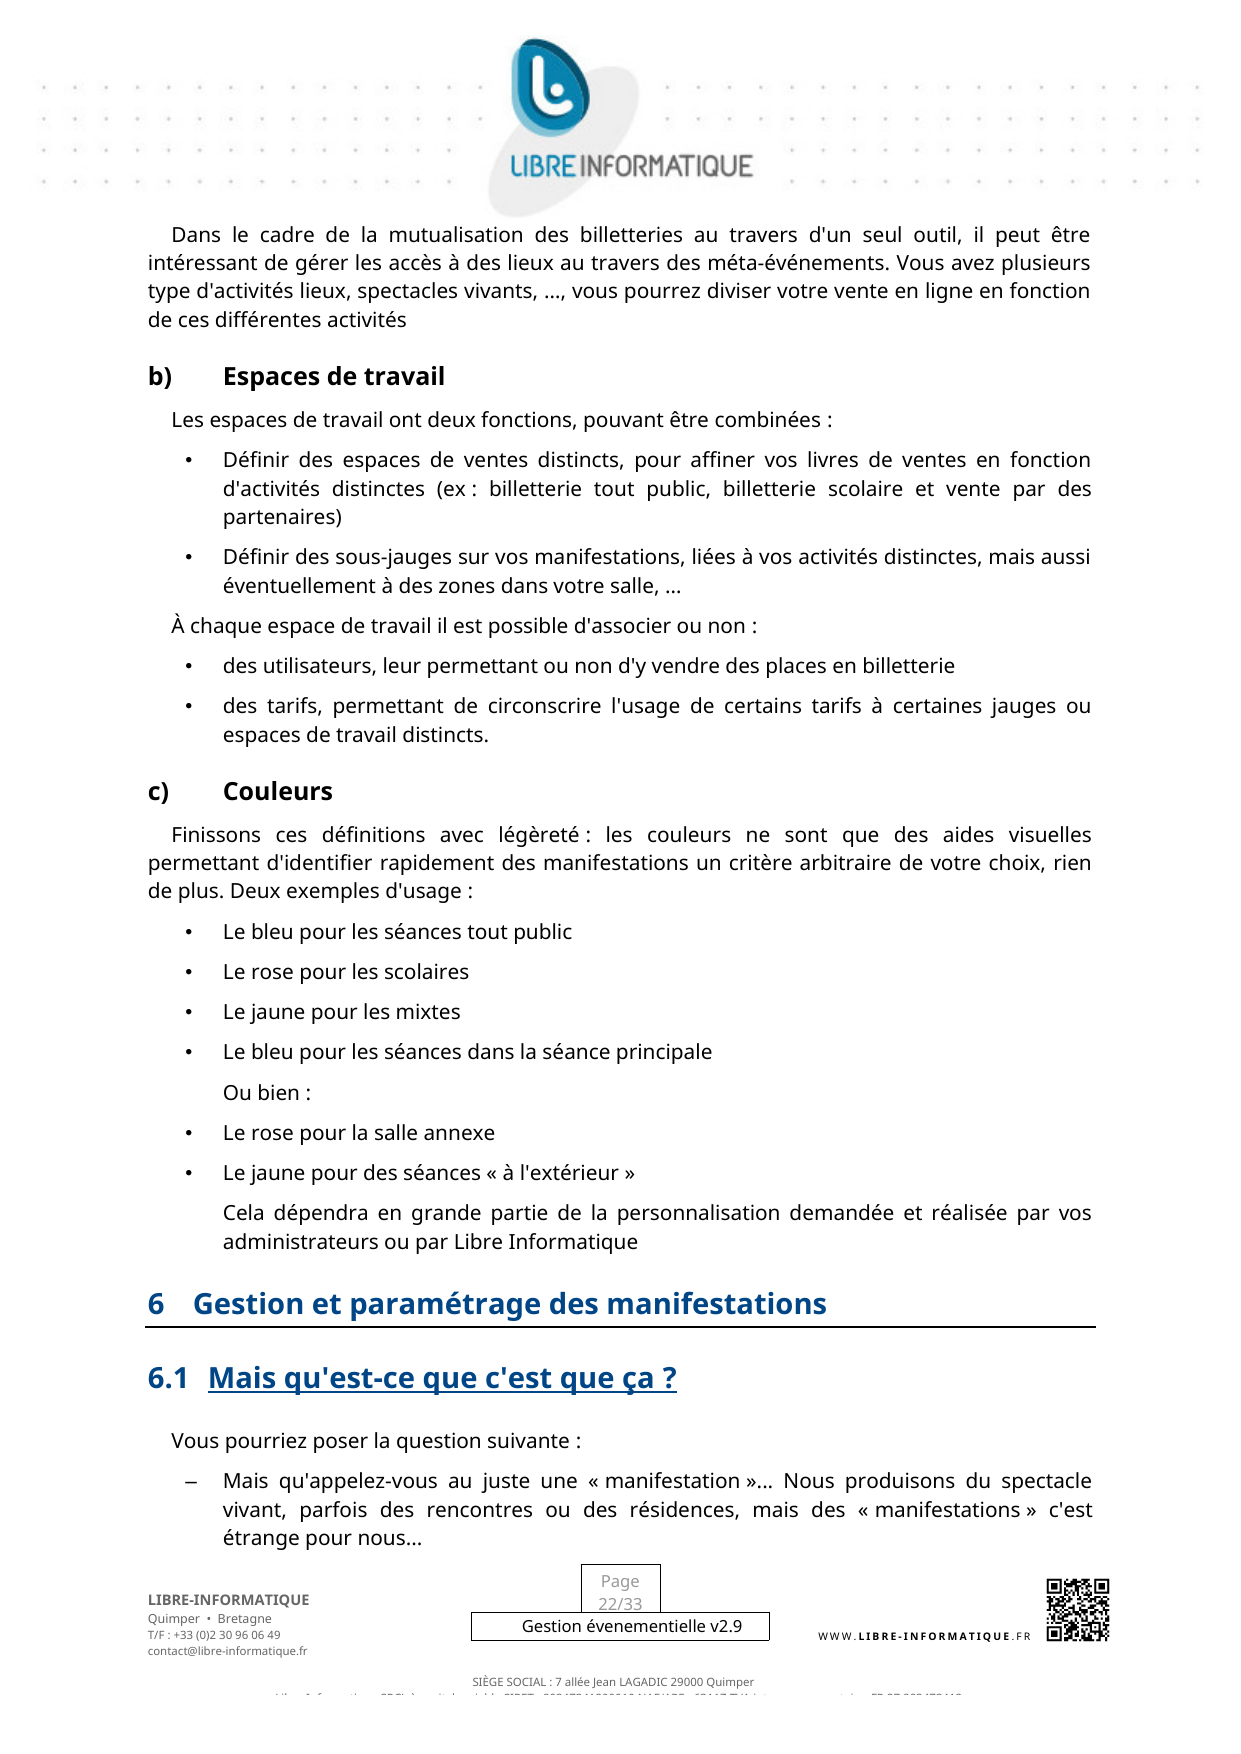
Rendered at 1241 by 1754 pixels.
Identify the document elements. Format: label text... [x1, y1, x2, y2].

list Le jaune pour les mixtes [185, 997, 1093, 1026]
list Le rose pour la salle annexe [185, 1118, 1093, 1146]
list Le jaune pour des séances « à l'extérieur » [185, 1158, 1093, 1187]
list Cela dépendra en grande partie de la personnalisation demandée et réalisée par vos administrateurs ou par Libre Informatique [185, 1198, 1093, 1255]
list Ou bien : [185, 1078, 1093, 1106]
list Définir des espaces de ventes distincts, pour affiner vos livres de ventes en fonction d'activités distinctes (ex : billetterie tout public, billetterie scolaire et vente par des partenaires) [185, 445, 1093, 531]
list Le rose pour les scolaires [185, 957, 1093, 986]
text Vous pourriez poser la question suivante : [148, 1426, 1093, 1455]
picture [27, 35, 1213, 220]
text Dans le cadre de la mutualisation des billetteries au travers d'un seul outil, il peut être intéressant de gérer les accès à des lieux au travers des méta-événements. Vous avez plusieurs type d'activités lieux, spectacles vivants, …, vous pourrez diviser votre vente en ligne en fonction de ces différentes activités [148, 220, 1093, 333]
list Définir des sous-jauges sur vos manifestations, liées à vos activités distinctes, mais aussi éventuellement à des zones dans votre salle, … [185, 542, 1093, 599]
subtitle Gestion et paramétrage des manifestations [145, 1280, 1096, 1326]
text À chaque espace de travail il est possible d'associer ou non : [148, 611, 1093, 639]
picture [1036, 1568, 1120, 1652]
list Le bleu pour les séances dans la séance principale [185, 1037, 1093, 1066]
text Les espaces de travail ont deux fonctions, pouvant être combinées : [148, 405, 1093, 433]
subtitle Couleurs [148, 773, 1093, 807]
subtitle Espaces de travail [148, 358, 1093, 392]
list Le bleu pour les séances tout public [185, 917, 1093, 945]
list des utilisateurs, leur permettant ou non d'y vendre des places en billetterie [185, 651, 1093, 679]
subtitle Mais qu'est-ce que c'est que ça ? [148, 1357, 1093, 1397]
text Finissons ces définitions avec légèreté : les couleurs ne sont que des aides visuelles permettant d'identifier rapidement des manifestations un critère arbitraire de votre choix, rien de plus. Deux exemples d'usage : [148, 820, 1093, 905]
list Mais qu'appelez-vous au juste une « manifestation »... Nous produisons du spectacle vivant, parfois des rencontres ou des résidences, mais des « manifestations » c'est étrange pour nous... [185, 1466, 1093, 1552]
list des tarifs, permettant de circonscrire l'usage de certains tarifs à certaines jauges ou espaces de travail distincts. [185, 691, 1093, 748]
